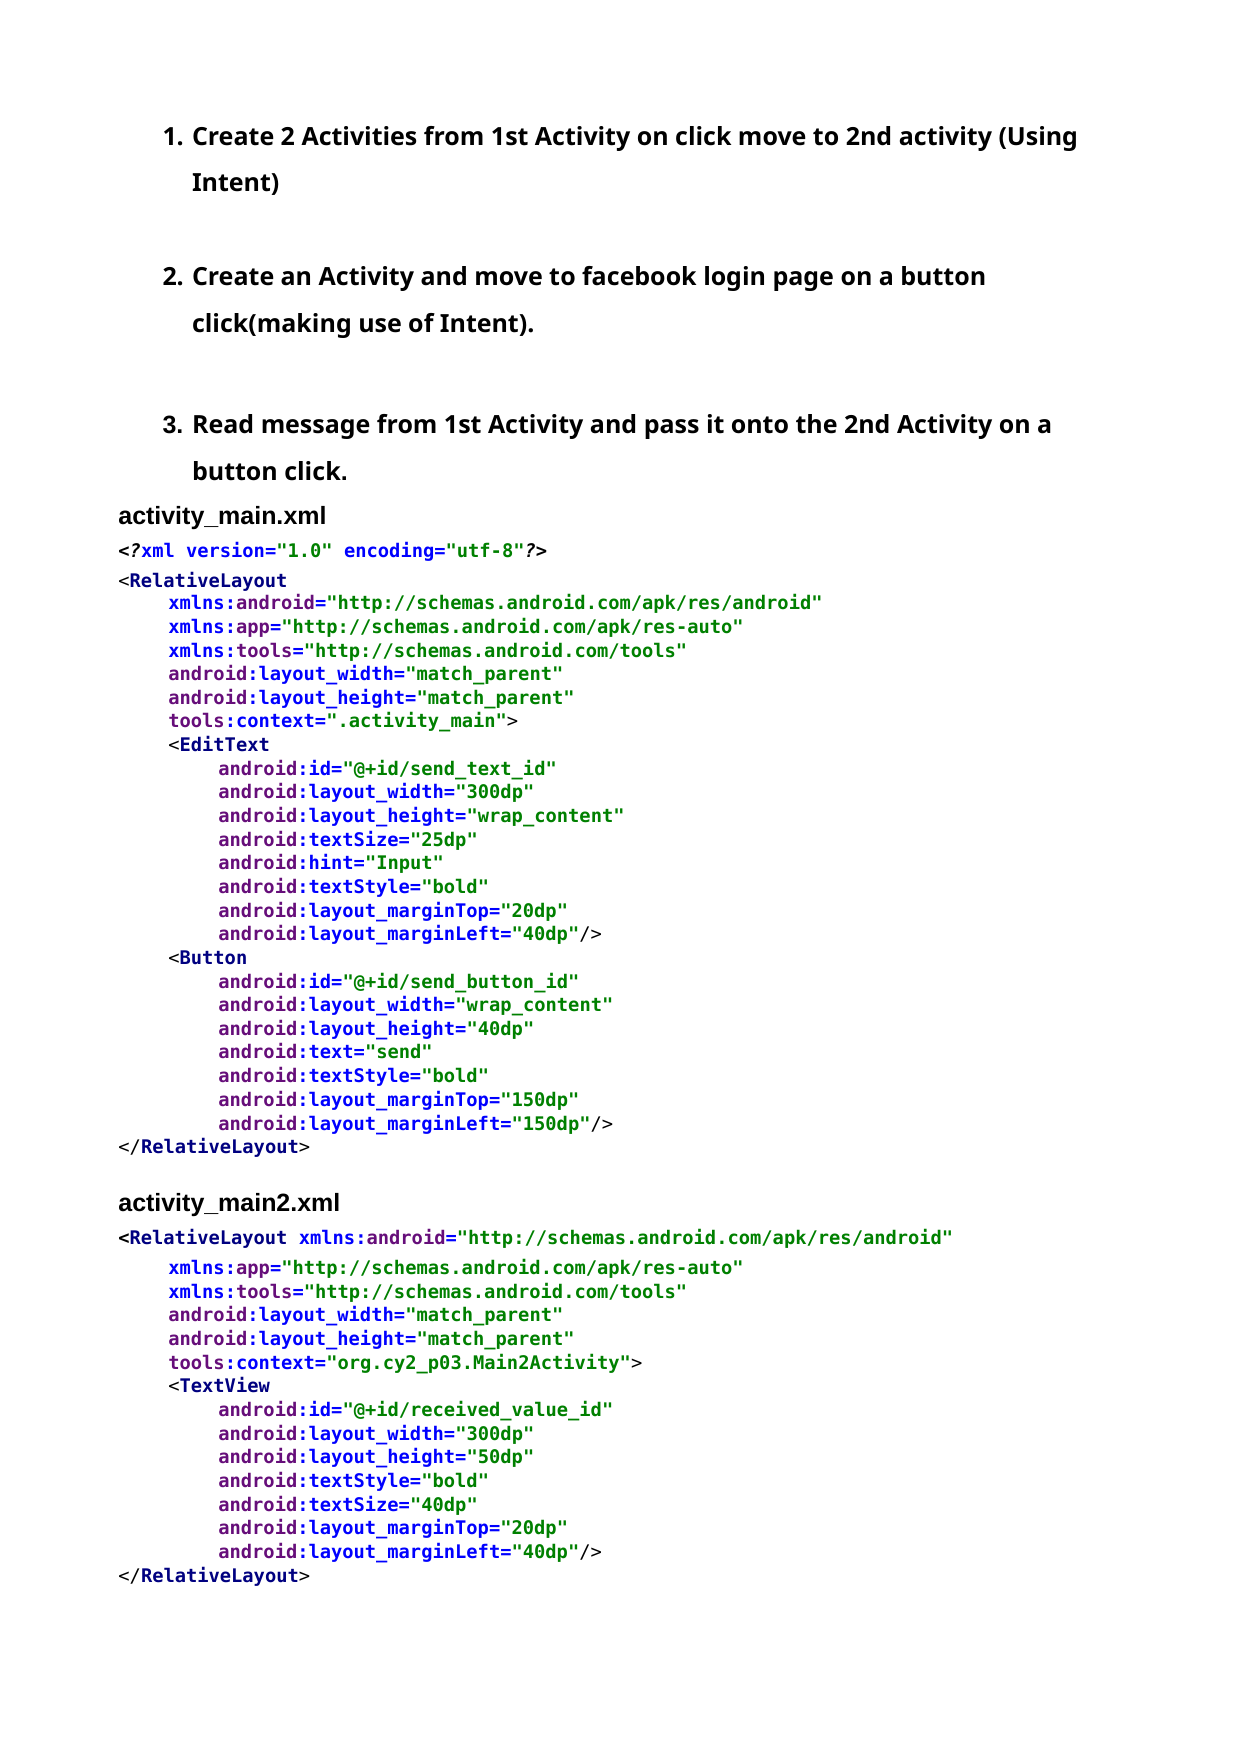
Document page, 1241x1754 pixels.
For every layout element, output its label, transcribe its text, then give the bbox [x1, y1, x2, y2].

text android:layout_width="300dp" [118, 781, 1122, 805]
text activity_main2.xml [118, 1187, 1122, 1216]
text <?xml version="1.0" encoding="utf-8"?> [118, 540, 1122, 562]
text <Button [118, 947, 1122, 971]
text xmlns:app="http://schemas.android.com/apk/res-auto" [118, 1257, 1122, 1281]
text android:layout_height="match_parent" [118, 1328, 1122, 1352]
text android:id="@+id/send_text_id" [118, 758, 1122, 781]
text tools:context="org.cy2_p03.Main2Activity"> [118, 1352, 1122, 1375]
text android:textSize="40dp" [118, 1494, 1122, 1517]
text <RelativeLayout [118, 570, 1122, 592]
list Create an Activity and move to facebook login page on a button click(making use of Intent). [162, 259, 1122, 340]
text android:layout_height="match_parent" [118, 687, 1122, 711]
text xmlns:tools="http://schemas.android.com/tools" [118, 639, 1122, 663]
text </RelativeLayout> [118, 1136, 1122, 1158]
text android:layout_width="wrap_content" [118, 994, 1122, 1018]
text tools:context=".activity_main"> [118, 711, 1122, 734]
text <RelativeLayout xmlns:android="http://schemas.android.com/apk/res/android" [118, 1227, 1122, 1249]
text android:layout_marginTop="150dp" [118, 1089, 1122, 1112]
text android:layout_height="40dp" [118, 1018, 1122, 1042]
text xmlns:app="http://schemas.android.com/apk/res-auto" [118, 616, 1122, 639]
text android:layout_marginLeft="40dp"/> [118, 1541, 1122, 1564]
text android:layout_height="wrap_content" [118, 805, 1122, 829]
text </RelativeLayout> [118, 1564, 1122, 1586]
text android:id="@+id/send_button_id" [118, 971, 1122, 994]
text xmlns:android="http://schemas.android.com/apk/res/android" [118, 592, 1122, 616]
text android:layout_marginLeft="40dp"/> [118, 923, 1122, 947]
text activity_main.xml [118, 501, 1122, 529]
text android:textSize="25dp" [118, 829, 1122, 852]
text android:hint="Input" [118, 852, 1122, 876]
text android:text="send" [118, 1042, 1122, 1065]
text android:layout_marginTop="20dp" [118, 900, 1122, 923]
text <TextView [118, 1375, 1122, 1399]
list Read message from 1st Activity and pass it onto the 2nd Activity on a button click. [162, 407, 1122, 488]
text android:id="@+id/received_value_id" [118, 1399, 1122, 1423]
list Create 2 Activities from 1st Activity on click move to 2nd activity (Using Intent) [162, 118, 1122, 199]
text android:layout_marginTop="20dp" [118, 1517, 1122, 1541]
text android:layout_width="300dp" [118, 1423, 1122, 1446]
text android:layout_width="match_parent" [118, 663, 1122, 687]
text <EditText [118, 734, 1122, 758]
text android:textStyle="bold" [118, 876, 1122, 900]
text android:layout_width="match_parent" [118, 1304, 1122, 1328]
text android:layout_marginLeft="150dp"/> [118, 1112, 1122, 1136]
text android:textStyle="bold" [118, 1065, 1122, 1089]
text android:layout_height="50dp" [118, 1446, 1122, 1470]
text xmlns:tools="http://schemas.android.com/tools" [118, 1281, 1122, 1304]
text android:textStyle="bold" [118, 1470, 1122, 1494]
